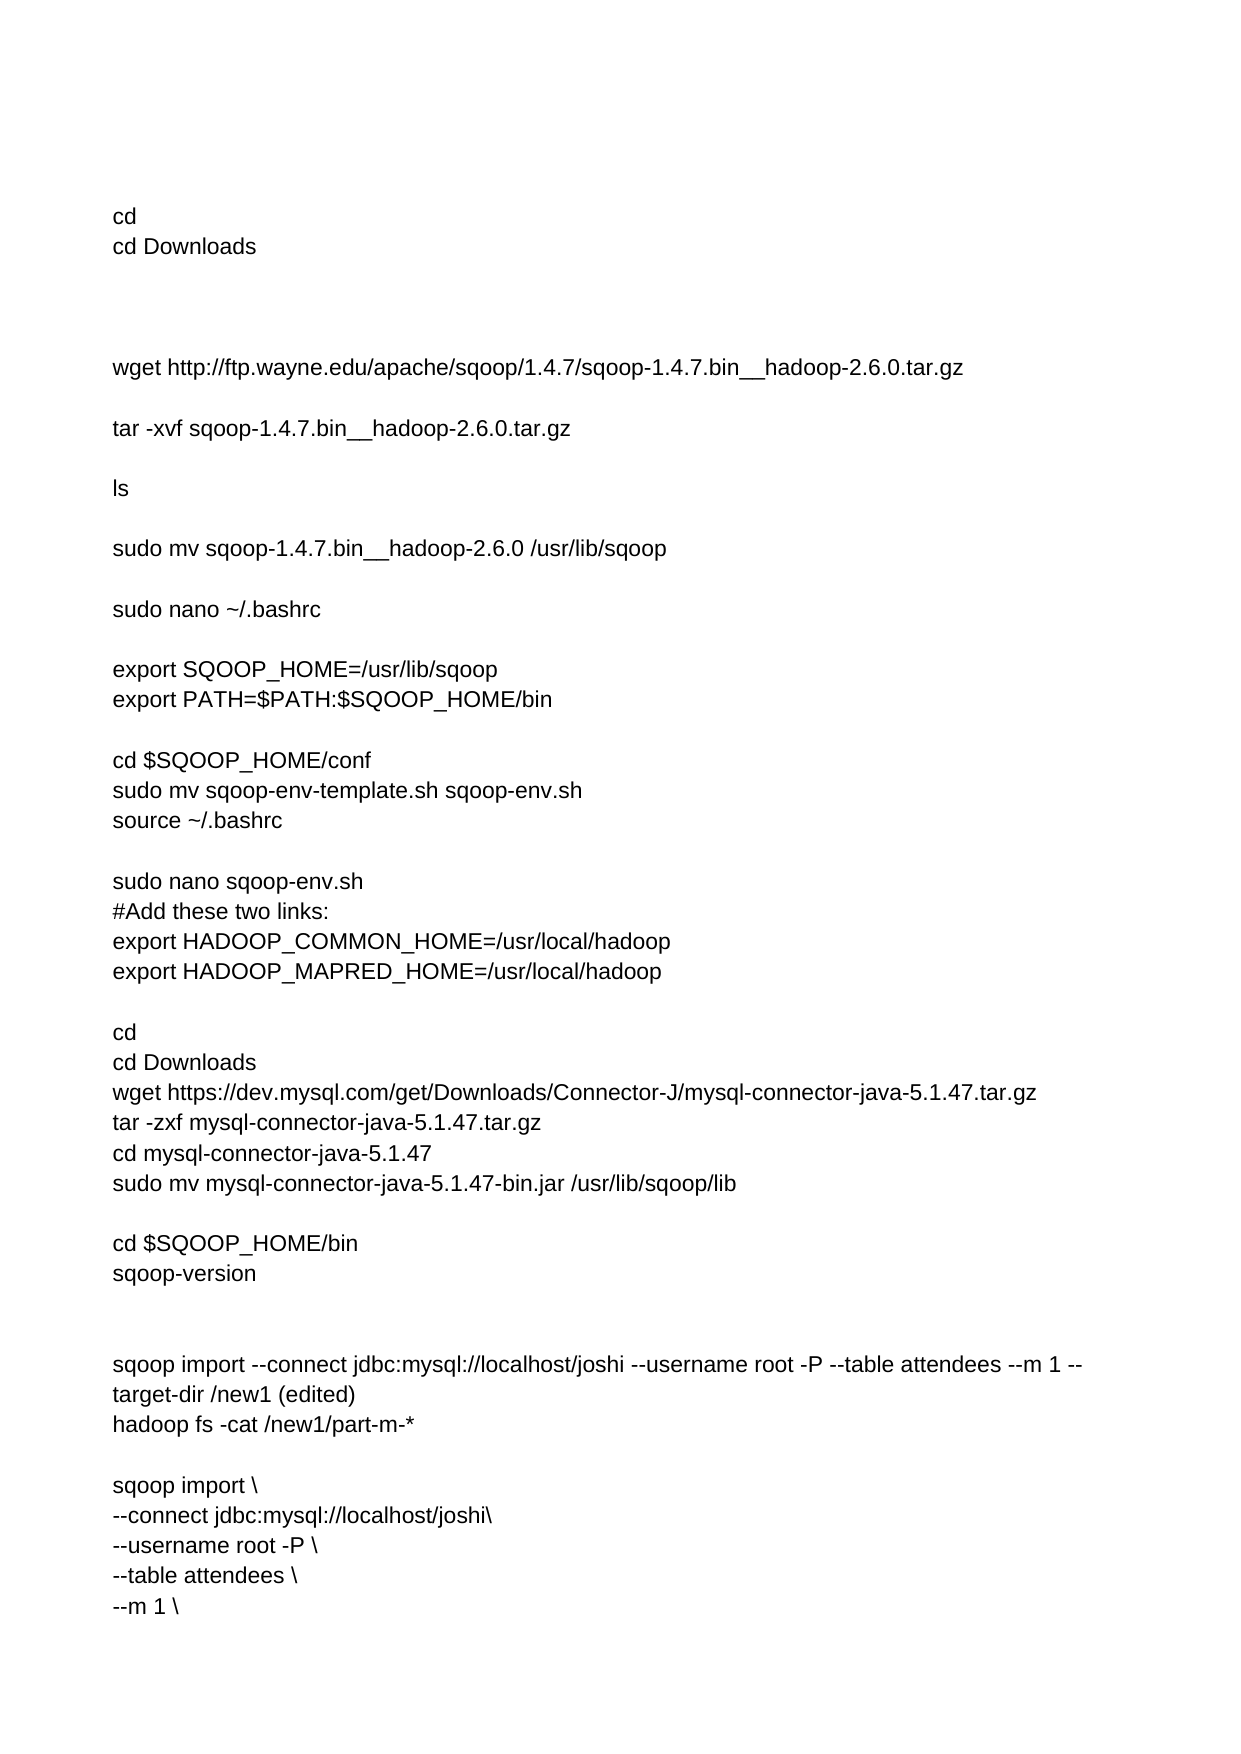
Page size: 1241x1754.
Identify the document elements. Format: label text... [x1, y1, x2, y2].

text wget https://dev.mysql.com/get/Downloads/Connector-J/mysql-connector-java-5.1.47.tar.gz [112, 1079, 1090, 1106]
text cd Downloads [112, 233, 1090, 260]
text hadoop fs -cat /new1/part-m-* [112, 1411, 1090, 1438]
text sudo mv mysql-connector-java-5.1.47-bin.jar /usr/lib/sqoop/lib [112, 1170, 1090, 1196]
text sqoop-version [112, 1260, 1090, 1287]
text ls [112, 475, 1090, 501]
text export HADOOP_MAPRED_HOME=/usr/local/hadoop [112, 958, 1090, 985]
text cd $SQOOP_HOME/conf [112, 747, 1090, 773]
text export HADOOP_COMMON_HOME=/usr/local/hadoop [112, 928, 1090, 954]
text --m 1 \ [112, 1593, 1090, 1619]
text sudo nano sqoop-env.sh [112, 868, 1090, 894]
text cd mysql-connector-java-5.1.47 [112, 1139, 1090, 1166]
text #Add these two links: [112, 898, 1090, 924]
text --table attendees \ [112, 1562, 1090, 1589]
text sudo mv sqoop-1.4.7.bin__hadoop-2.6.0 /usr/lib/sqoop [112, 535, 1090, 562]
text tar -xvf sqoop-1.4.7.bin__hadoop-2.6.0.tar.gz [112, 414, 1090, 441]
text sudo mv sqoop-env-template.sh sqoop-env.sh [112, 777, 1090, 803]
text cd [112, 1019, 1090, 1045]
text sqoop import \ [112, 1472, 1090, 1498]
text cd [112, 203, 1090, 229]
text wget http://ftp.wayne.edu/apache/sqoop/1.4.7/sqoop-1.4.7.bin__hadoop-2.6.0.tar.gz [112, 354, 1090, 381]
text export SQOOP_HOME=/usr/lib/sqoop [112, 656, 1090, 683]
text cd Downloads [112, 1049, 1090, 1075]
text --connect jdbc:mysql://localhost/joshi\ [112, 1502, 1090, 1528]
text cd $SQOOP_HOME/bin [112, 1230, 1090, 1257]
text --username root -P \ [112, 1532, 1090, 1559]
text tar -zxf mysql-connector-java-5.1.47.tar.gz [112, 1109, 1090, 1136]
text source ~/.bashrc [112, 807, 1090, 834]
text sudo nano ~/.bashrc [112, 596, 1090, 622]
text sqoop import --connect jdbc:mysql://localhost/joshi --username root -P --table attendees --m 1 --target-dir /new1 (edited) [112, 1351, 1090, 1408]
text export PATH=$PATH:$SQOOP_HOME/bin [112, 686, 1090, 713]
